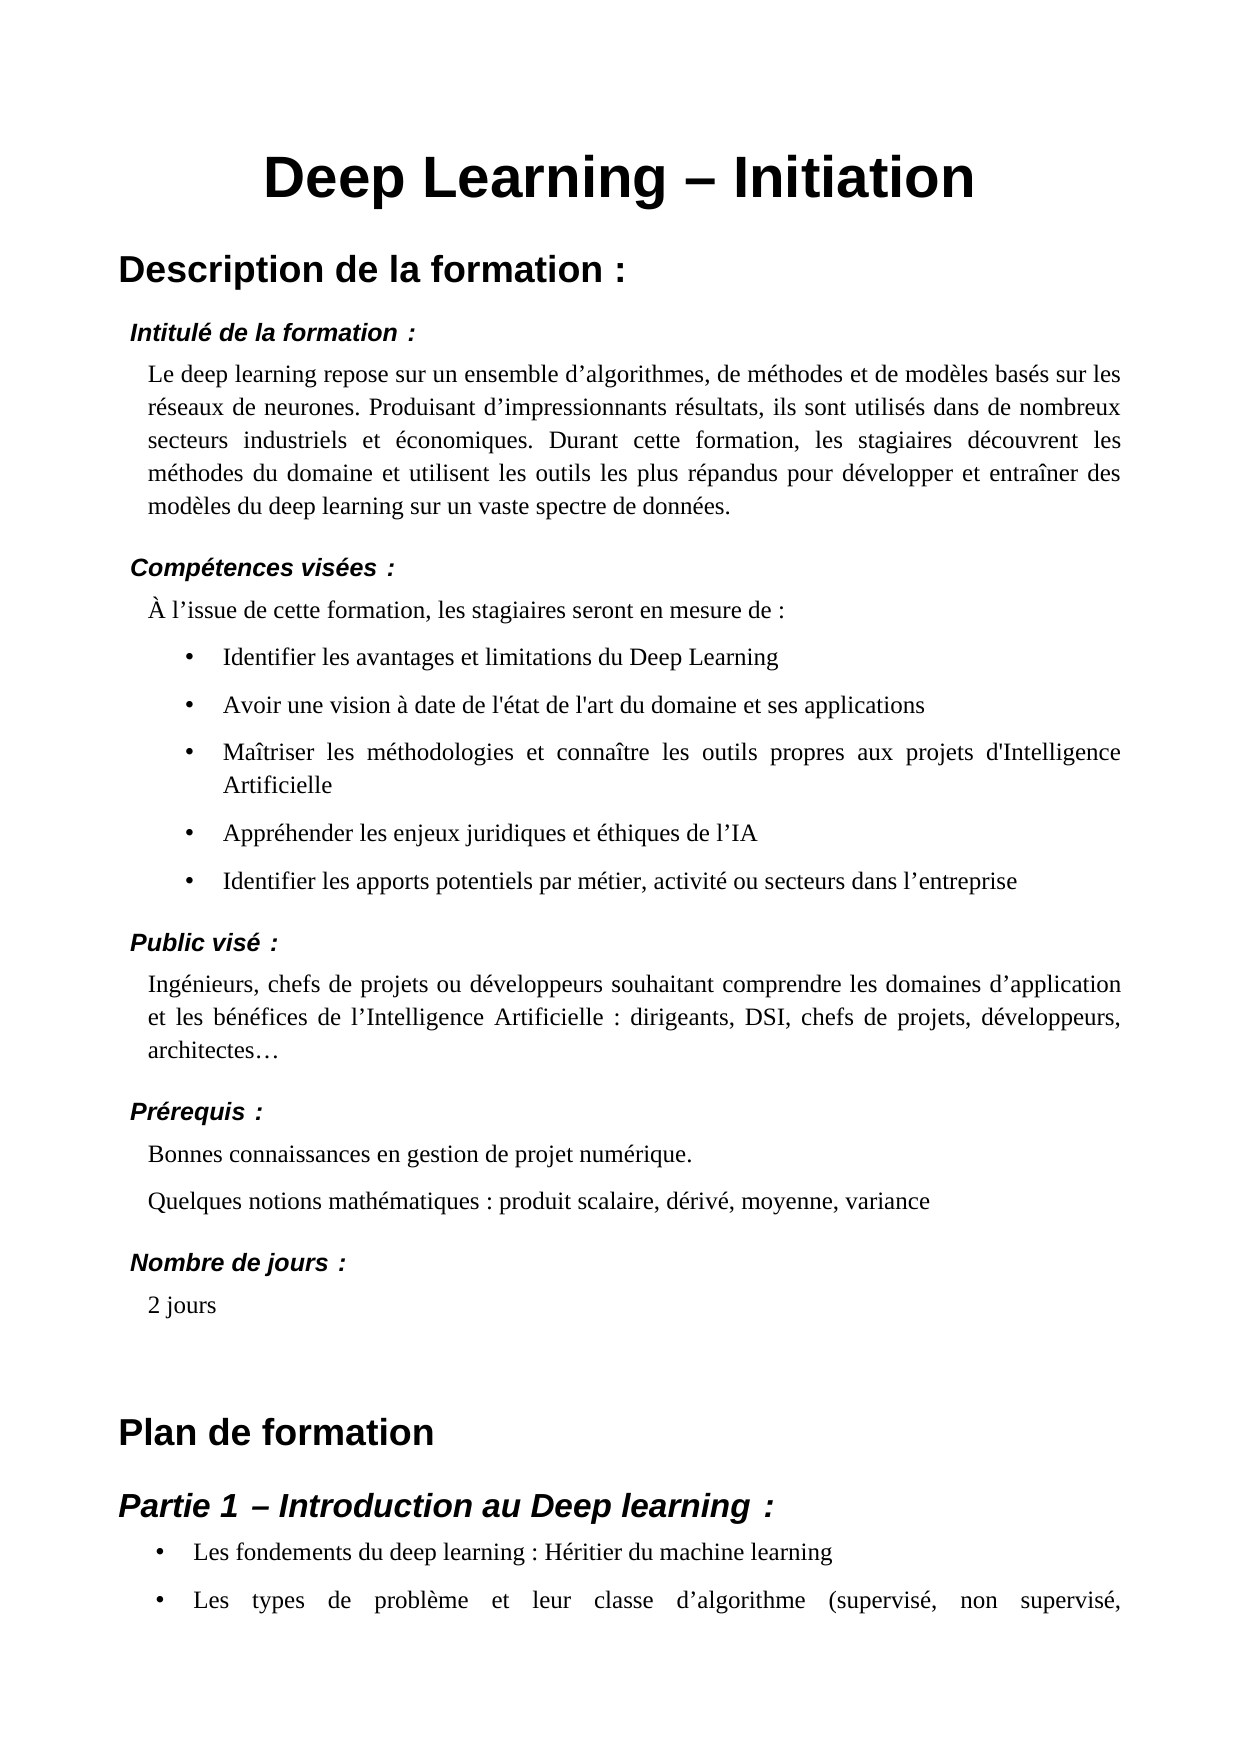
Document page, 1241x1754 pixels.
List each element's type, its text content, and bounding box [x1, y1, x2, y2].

list Maîtriser les méthodologies et connaître les outils propres aux projets d'Intelligence Artificielle [185, 737, 1122, 799]
subtitle Prérequis : [130, 1097, 1110, 1126]
text Ingénieurs, chefs de projets ou développeurs souhaitant comprendre les domaines d’application et les bénéfices de l’Intelligence Artificielle : dirigeants, DSI, chefs de projets, développeurs, architectes… [148, 969, 1122, 1064]
list Les fondements du deep learning : Héritier du machine learning [156, 1537, 1122, 1566]
list Avoir une vision à date de l'état de l'art du domaine et ses applications [185, 690, 1122, 719]
text Le deep learning repose sur un ensemble d’algorithmes, de méthodes et de modèles basés sur les réseaux de neurones. Produisant d’impressionnants résultats, ils sont utilisés dans de nombreux secteurs industriels et économiques. Durant cette formation, les stagiaires découvrent les méthodes du domaine et utilisent les outils les plus répandus pour développer et entraîner des modèles du deep learning sur un vaste spectre de données. [148, 359, 1122, 520]
subtitle Plan de formation [118, 1410, 1122, 1453]
subtitle Intitulé de la formation : [130, 318, 1110, 347]
list Identifier les apports potentiels par métier, activité ou secteurs dans l’entreprise [185, 866, 1122, 894]
list Appréhender les enjeux juridiques et éthiques de l’IA [185, 818, 1122, 847]
text Bonnes connaissances en gestion de projet numérique. [148, 1139, 1122, 1167]
text 2 jours [148, 1290, 1122, 1318]
text Quelques notions mathématiques : produit scalaire, dérivé, moyenne, variance [148, 1186, 1122, 1215]
subtitle Compétences visées : [130, 553, 1110, 582]
list Les types de problème et leur classe d’algorithme (supervisé, non supervisé, [156, 1585, 1122, 1614]
title Deep Learning – Initiation [118, 143, 1122, 210]
list Identifier les avantages et limitations du Deep Learning [185, 642, 1122, 671]
subtitle Nombre de jours : [130, 1248, 1110, 1277]
subtitle Description de la formation : [118, 248, 1122, 291]
text À l’issue de cette formation, les stagiaires seront en mesure de : [148, 595, 1122, 623]
subtitle Public visé : [130, 928, 1110, 957]
subtitle Partie 1 – Introduction au Deep learning : [118, 1486, 1122, 1525]
